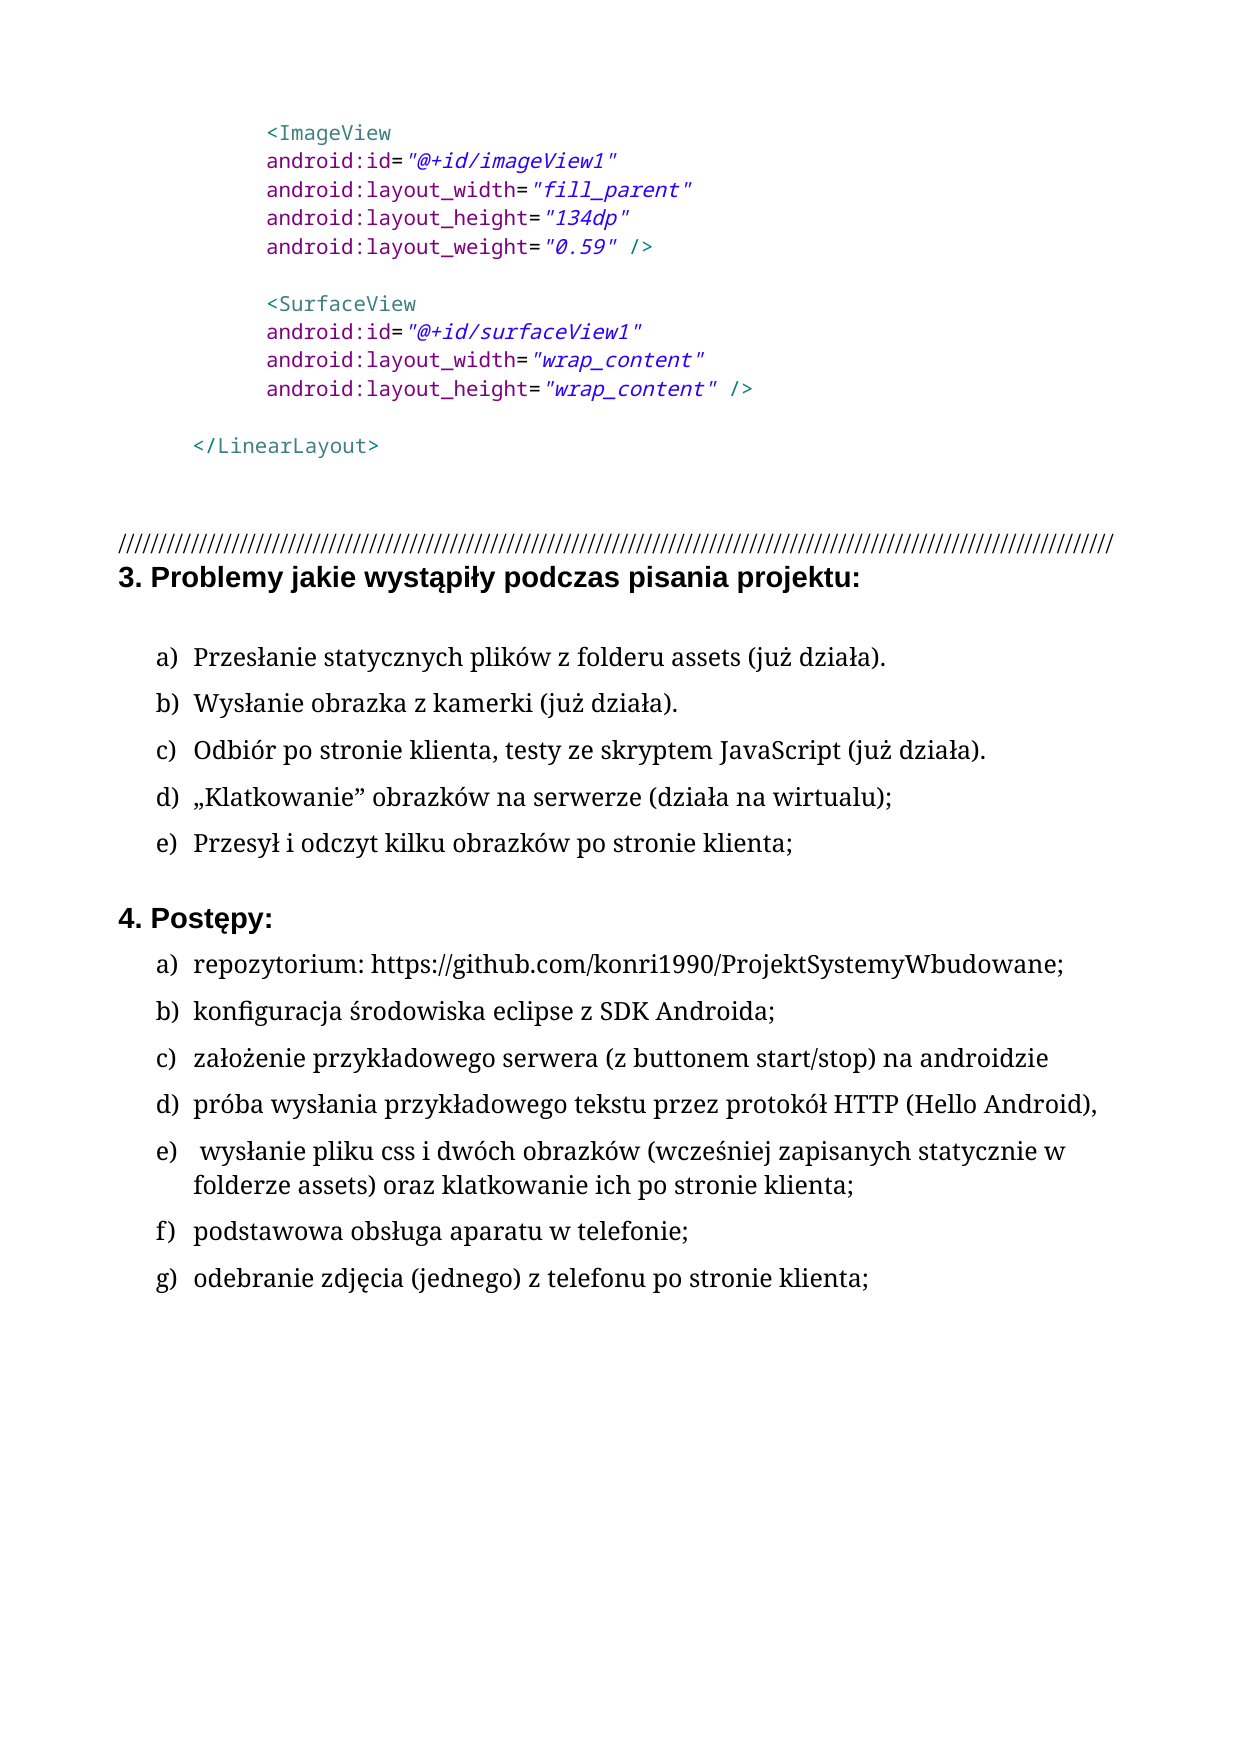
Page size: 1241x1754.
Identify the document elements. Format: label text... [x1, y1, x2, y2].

text android:layout_width="wrap_content" [118, 346, 1122, 374]
list Przesłanie statycznych plików z folderu assets (już działa). [156, 639, 1122, 674]
list odebranie zdjęcia (jednego) z telefonu po stronie klienta; [156, 1261, 1122, 1295]
list konfiguracja środowiska eclipse z SDK Androida; [156, 994, 1122, 1028]
text /////////////////////////////////////////////////////////////////////////////////////////////////////////////////////////// [118, 526, 1122, 560]
list Odbiór po stronie klienta, testy ze skryptem JavaScript (już działa). [156, 733, 1122, 767]
text 3. Problemy jakie wystąpiły podczas pisania projektu: [118, 560, 1122, 593]
text <SurfaceView [118, 289, 1122, 317]
text android:id="@+id/surfaceView1" [118, 317, 1122, 346]
text android:id="@+id/imageView1" [118, 147, 1122, 175]
text </LinearLayout> [118, 431, 1122, 459]
text android:layout_height="134dp" [118, 203, 1122, 232]
text android:layout_width="fill_parent" [118, 175, 1122, 203]
text android:layout_height="wrap_content" /> [118, 374, 1122, 402]
list próba wysłania przykładowego tekstu przez protokół HTTP (Hello Android), [156, 1087, 1122, 1121]
list Przesył i odczyt kilku obrazków po stronie klienta; [156, 826, 1122, 860]
list Wysłanie obrazka z kamerki (już działa). [156, 686, 1122, 720]
list repozytorium: https://github.com/konri1990/ProjektSystemyWbudowane; [156, 947, 1122, 981]
text <ImageView [118, 118, 1122, 147]
list podstawowa obsługa aparatu w telefonie; [156, 1214, 1122, 1248]
list „Klatkowanie” obrazków na serwerze (działa na wirtualu); [156, 779, 1122, 813]
list założenie przykładowego serwera (z buttonem start/stop) na androidzie [156, 1040, 1122, 1074]
text android:layout_weight="0.59" /> [118, 232, 1122, 260]
list wysłanie pliku css i dwóch obrazków (wcześniej zapisanych statycznie w folderze assets) oraz klatkowanie ich po stronie klienta; [156, 1133, 1122, 1202]
text 4. Postępy: [118, 901, 1122, 935]
